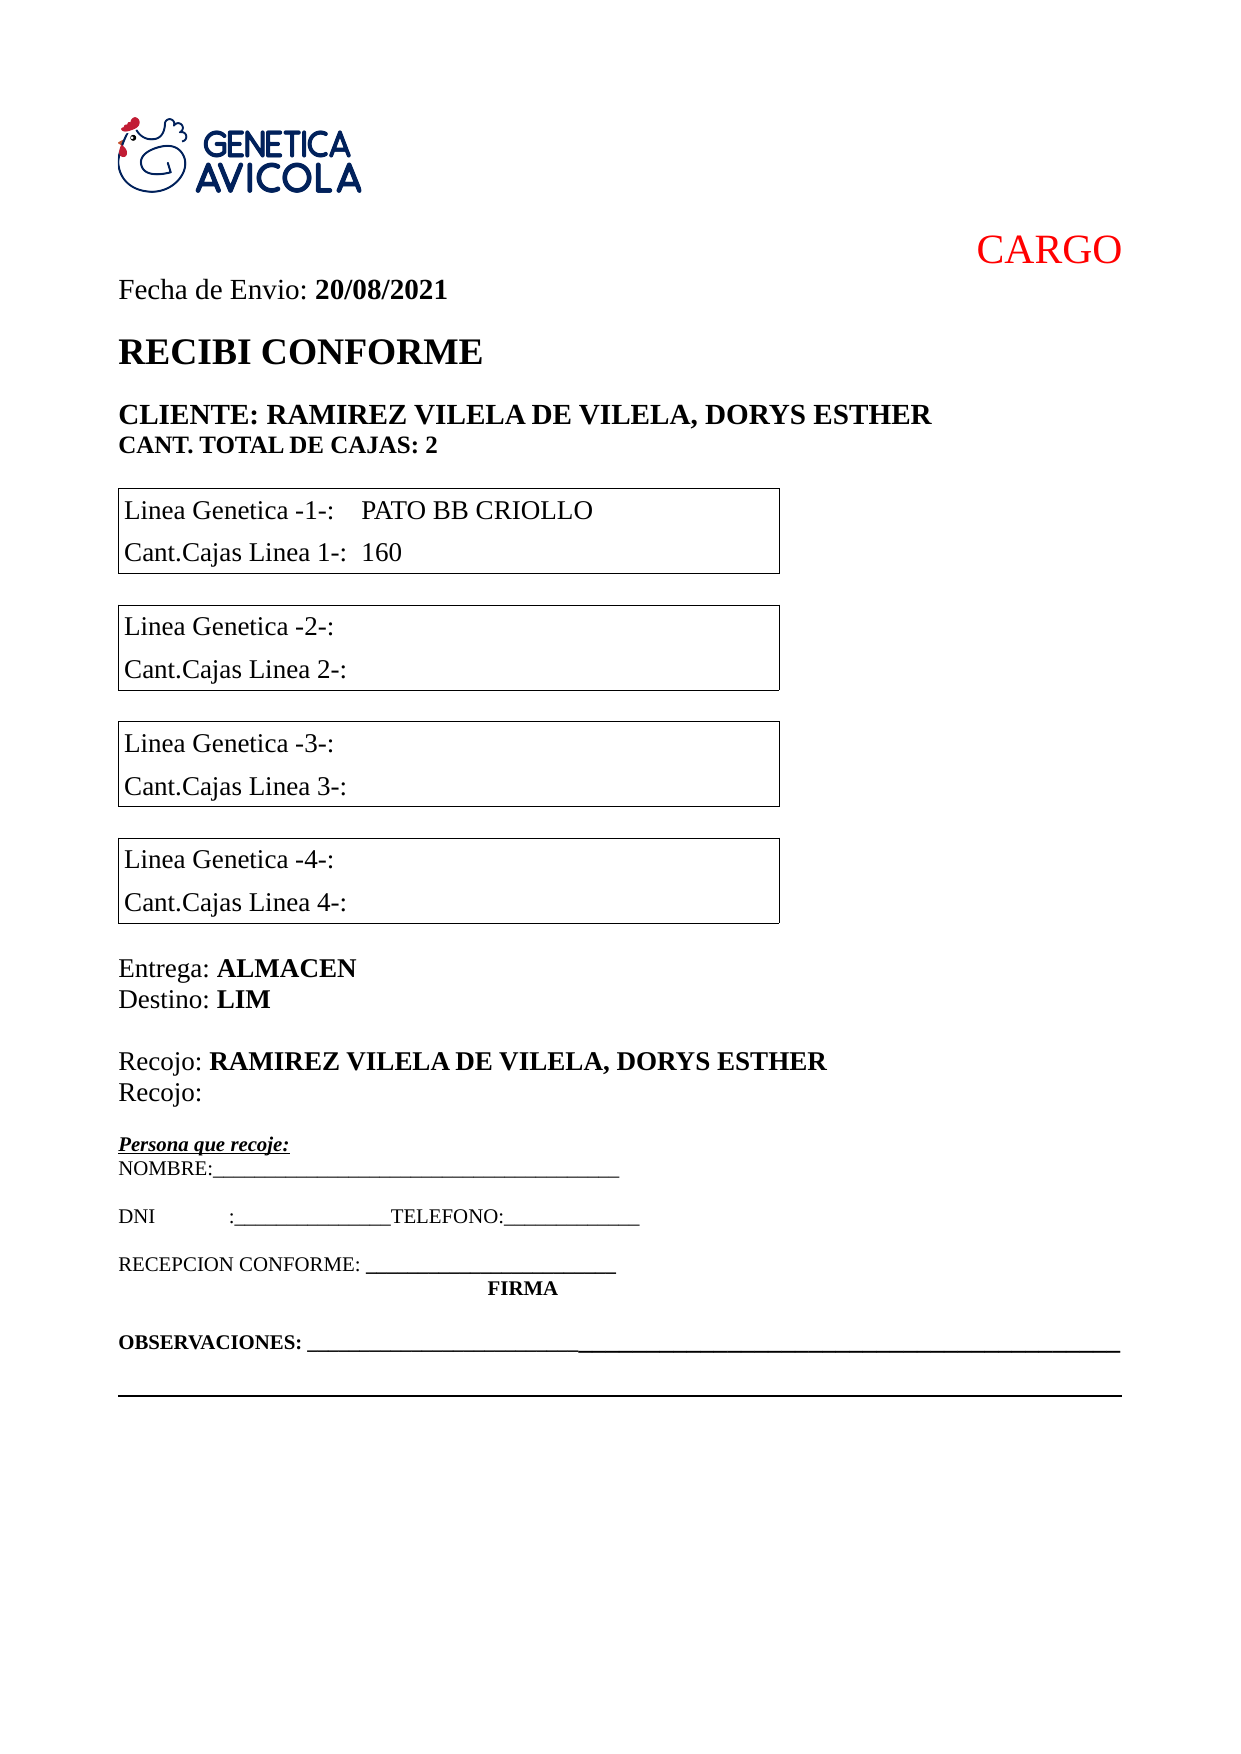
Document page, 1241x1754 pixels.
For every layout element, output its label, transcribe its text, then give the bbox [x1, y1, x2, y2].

table_cell [118, 807, 356, 838]
picture [117, 117, 362, 193]
table_cell [356, 647, 779, 690]
text FIRMA [118, 1276, 1122, 1300]
table_cell Cant.Cajas Linea 2-: [119, 647, 356, 690]
table_cell 160 [356, 531, 779, 573]
text Recojo: [118, 1076, 1122, 1108]
text CANT. TOTAL DE CAJAS: 2 [118, 431, 1122, 459]
table_cell [118, 574, 356, 604]
text Destino: LIM [118, 983, 1122, 1014]
text Recojo: RAMIREZ VILELA DE VILELA, DORYS ESTHER [118, 1045, 1122, 1076]
table_cell [356, 880, 779, 923]
text RECIBI CONFORME [118, 330, 1122, 373]
table_cell [356, 691, 779, 721]
table_cell [356, 764, 779, 806]
table_cell Linea Genetica -2-: [119, 606, 356, 647]
table_cell [118, 691, 356, 721]
table_cell Linea Genetica -4-: [119, 839, 356, 880]
table_cell Cant.Cajas Linea 4-: [119, 880, 356, 923]
table_cell Cant.Cajas Linea 3-: [119, 764, 356, 806]
table_cell [356, 722, 779, 764]
text CLIENTE: RAMIREZ VILELA DE VILELA, DORYS ESTHER [118, 397, 1122, 431]
text CARGO [118, 224, 1122, 272]
table_cell [356, 574, 779, 604]
text Fecha de Envio: 20/08/2021 [118, 272, 1122, 306]
text Entrega: ALMACEN [118, 952, 1122, 983]
text DNI :_______________TELEFONO:_____________ [118, 1204, 1122, 1228]
table_cell Linea Genetica -3-: [119, 722, 356, 764]
table_cell [356, 839, 779, 880]
text NOMBRE:_______________________________________ [118, 1156, 1122, 1180]
text RECEPCION CONFORME: ________________________ [118, 1252, 1122, 1276]
table_cell [356, 606, 779, 647]
text Persona que recoje: [118, 1132, 1122, 1156]
table_header PATO BB CRIOLLO [356, 489, 779, 531]
table_header Linea Genetica -1-: [119, 489, 356, 531]
text OBSERVACIONES: __________________________________________________________________ [118, 1324, 1122, 1355]
table_cell Cant.Cajas Linea 1-: [119, 531, 356, 573]
table_cell [356, 807, 779, 838]
